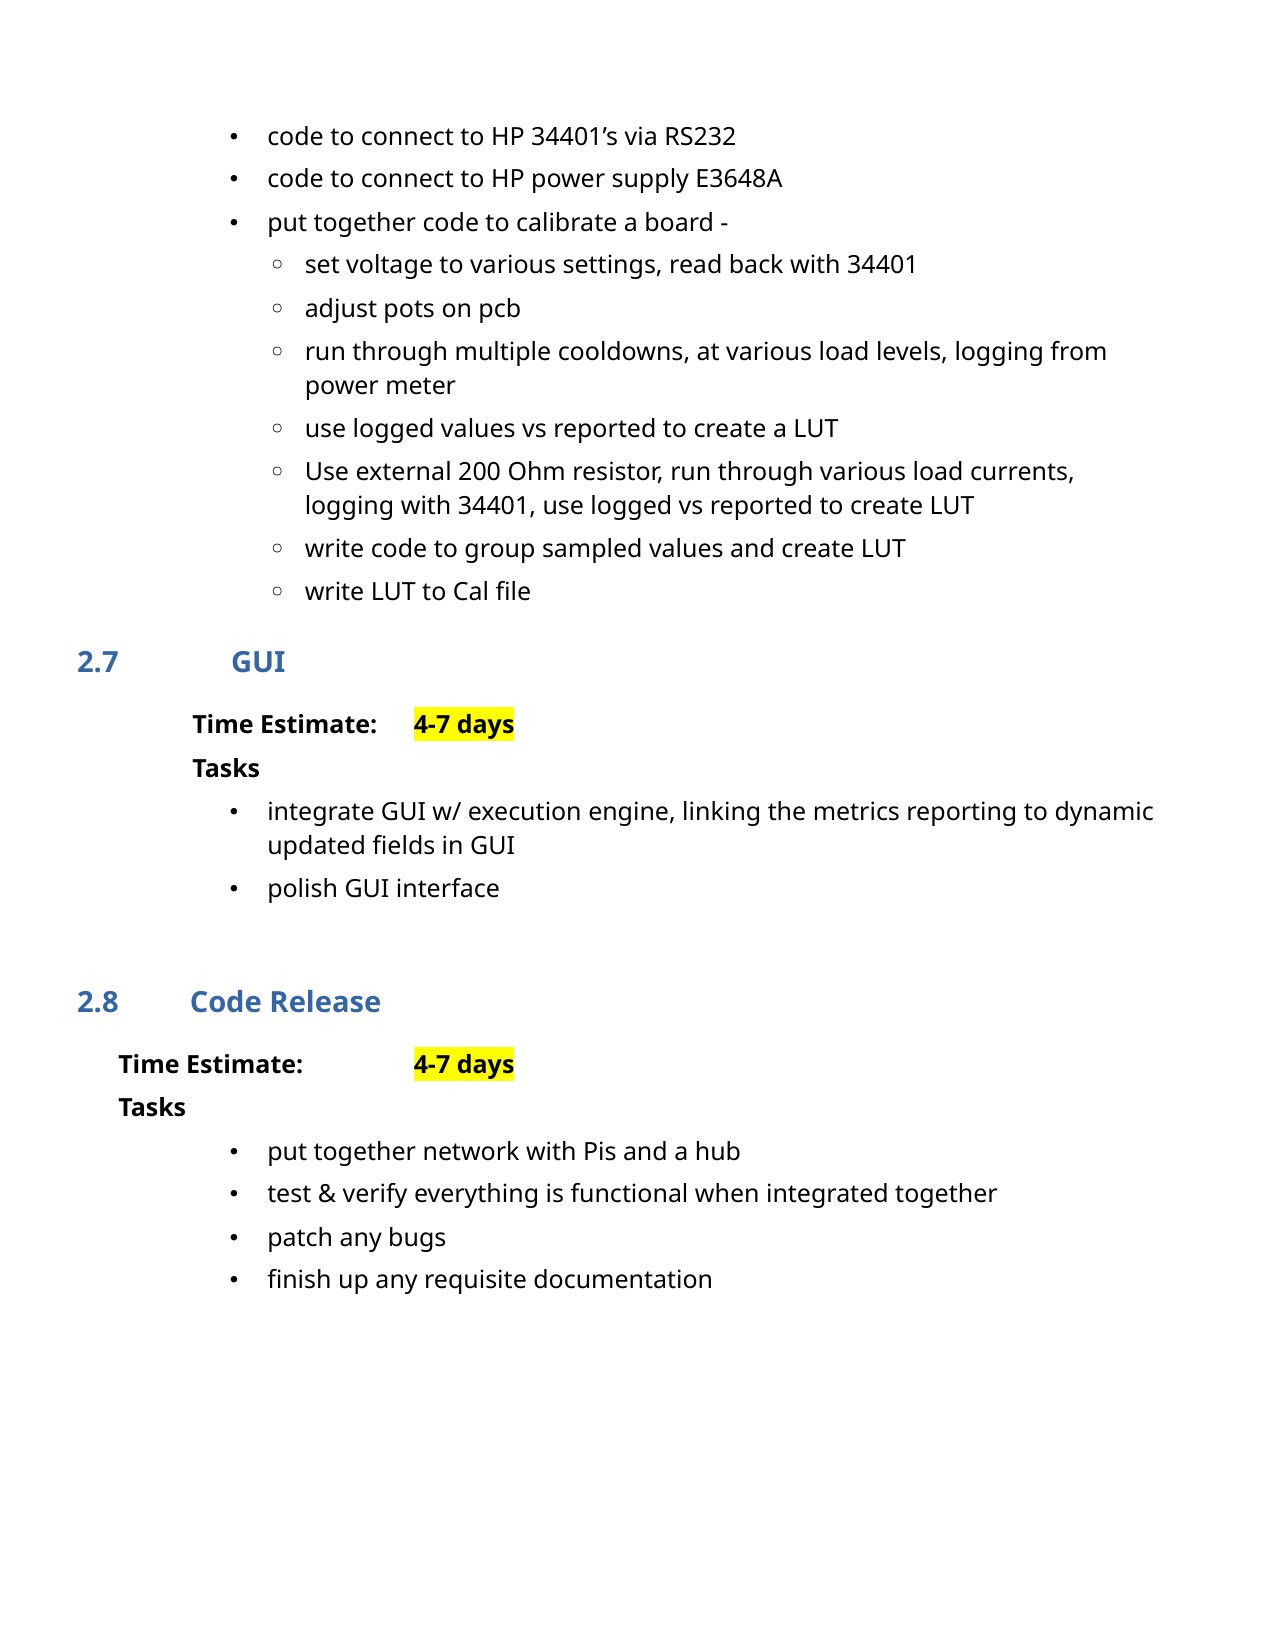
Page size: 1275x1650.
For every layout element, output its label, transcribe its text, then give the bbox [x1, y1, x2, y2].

list adjust pots on pcb [267, 290, 1157, 324]
subtitle Code Release [77, 981, 1157, 1021]
list write code to group sampled values and create LUT [267, 530, 1157, 564]
list write LUT to Cal file [267, 573, 1157, 607]
list finish up any requisite documentation [229, 1262, 1157, 1296]
list Use external 200 Ohm resistor, run through various load currents, logging with 34401, use logged vs reported to create LUT [267, 453, 1157, 521]
list use logged values vs reported to create a LUT [267, 410, 1157, 444]
list put together code to calibrate a board - [229, 204, 1157, 238]
list patch any bugs [229, 1219, 1157, 1253]
list run through multiple cooldowns, at various load levels, logging from power meter [267, 333, 1157, 401]
list test & verify everything is functional when integrated together [229, 1176, 1157, 1210]
text Tasks [118, 1090, 1157, 1124]
text Time Estimate: 4-7 days [118, 1047, 1157, 1081]
list set voltage to various settings, read back with 34401 [267, 247, 1157, 281]
list polish GUI interface [229, 870, 1157, 904]
list put together network with Pis and a hub [229, 1133, 1157, 1167]
list code to connect to HP power supply E3648A [229, 161, 1157, 195]
subtitle GUI [77, 641, 1157, 681]
text Time Estimate: 4-7 days [118, 707, 1157, 741]
list integrate GUI w/ execution engine, linking the metrics reporting to dynamic updated fields in GUI [229, 793, 1157, 861]
list code to connect to HP 34401’s via RS232 [229, 118, 1157, 152]
text Tasks [118, 750, 1157, 784]
